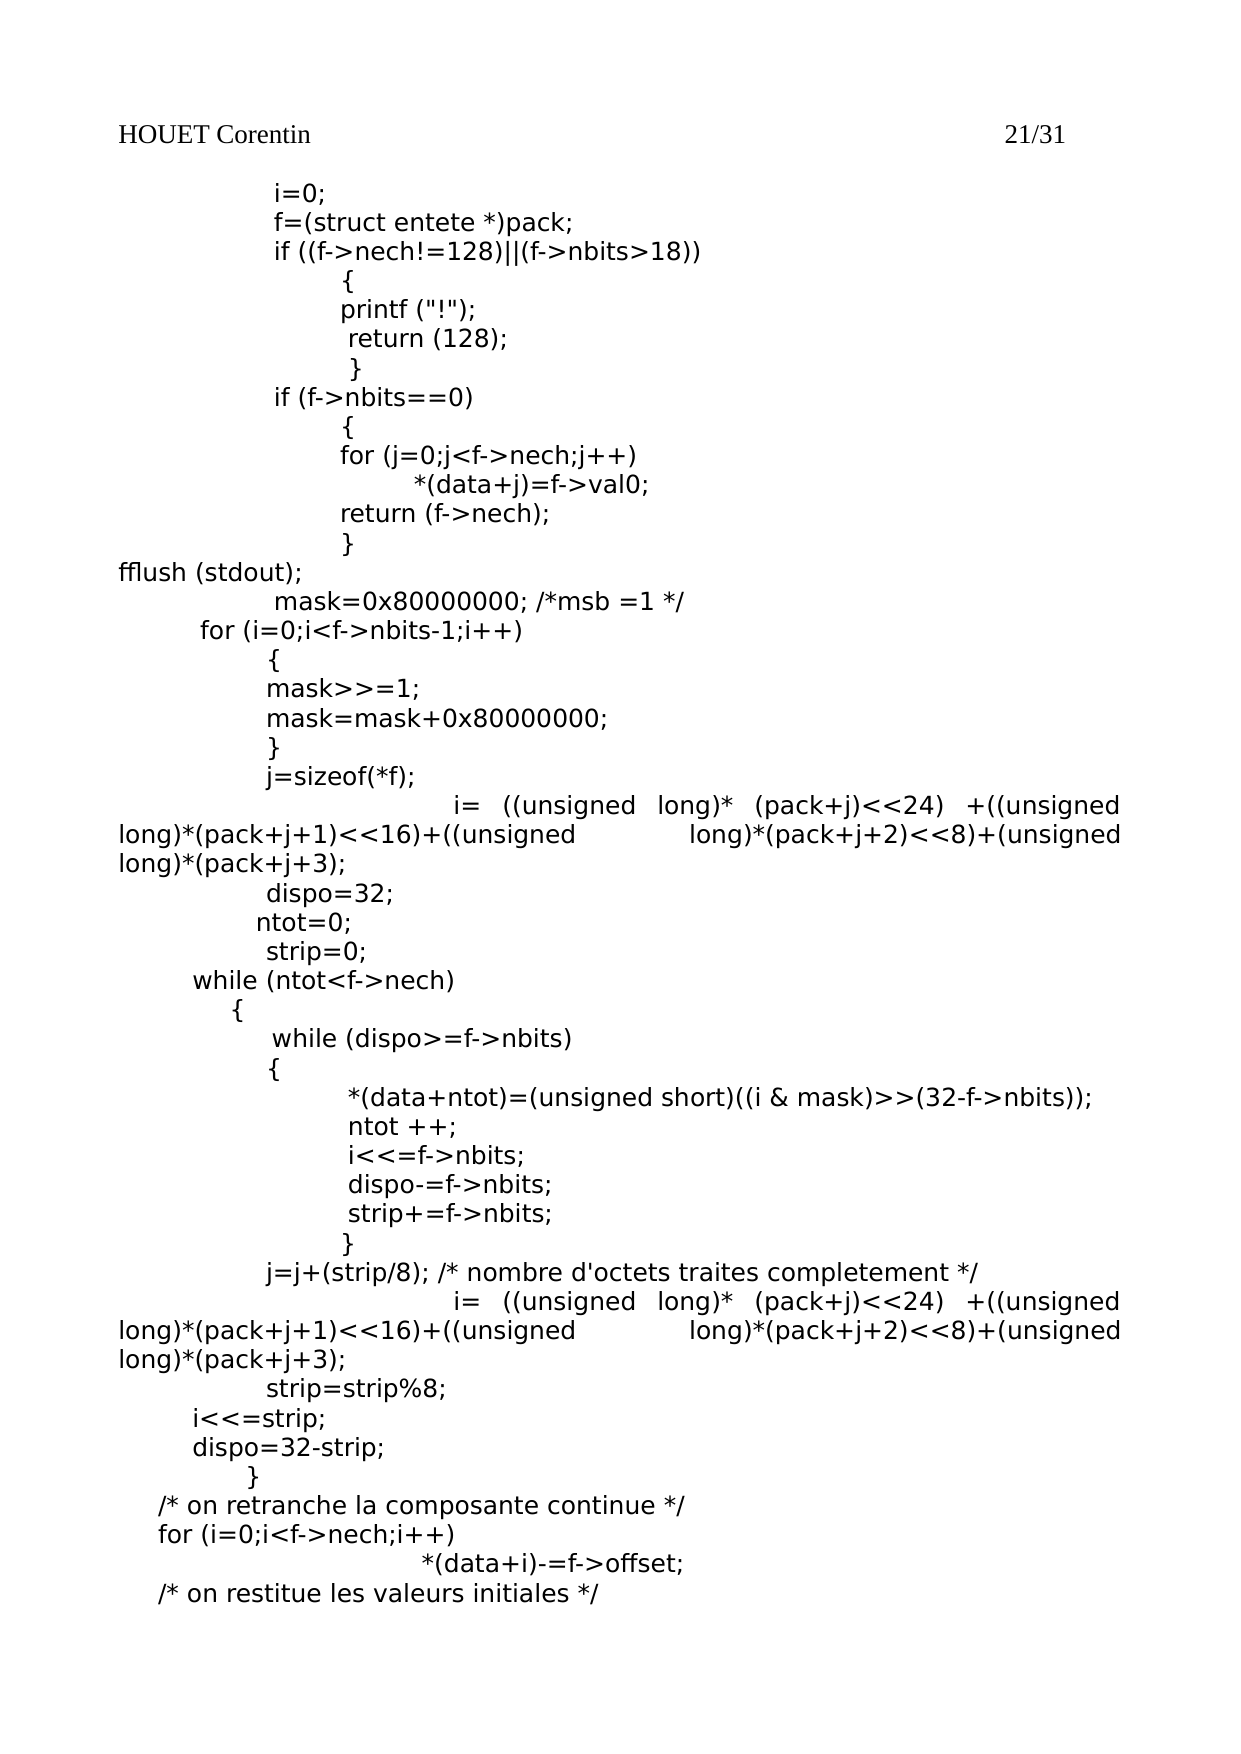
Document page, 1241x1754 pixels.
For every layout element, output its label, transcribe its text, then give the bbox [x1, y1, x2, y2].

text dispo=32-strip; [118, 1433, 1122, 1462]
text i= ((unsigned long)* (pack+j)<<24) +((unsigned long)*(pack+j+1)<<16)+((unsigned long)*(pack+j+2)<<8)+(unsigned long)*(pack+j+3); [118, 791, 1122, 879]
text fflush (stdout); [118, 558, 1122, 587]
text /* on retranche la composante continue */ [118, 1491, 1122, 1520]
text { [118, 1054, 1122, 1083]
text mask>>=1; [118, 674, 1122, 704]
text if ((f->nech!=128)||(f->nbits>18)) [118, 237, 1122, 266]
text i<<=strip; [118, 1404, 1122, 1433]
text /* on restitue les valeurs initiales */ [118, 1579, 1122, 1608]
text *(data+j)=f->val0; [118, 470, 1122, 499]
text for (i=0;i<f->nbits-1;i++) [118, 616, 1122, 645]
text strip+=f->nbits; [118, 1199, 1122, 1229]
text } [118, 1229, 1122, 1258]
text f=(struct entete *)pack; [118, 208, 1122, 237]
text } [118, 529, 1122, 558]
text return (f->nech); [118, 499, 1122, 529]
text strip=strip%8; [118, 1374, 1122, 1404]
text { [118, 266, 1122, 295]
text i<<=f->nbits; [118, 1141, 1122, 1170]
text { [118, 645, 1122, 674]
text ntot ++; [118, 1112, 1122, 1141]
text *(data+i)-=f->offset; [118, 1549, 1122, 1579]
text mask=0x80000000; /*msb =1 */ [118, 587, 1122, 616]
text for (j=0;j<f->nech;j++) [118, 441, 1122, 470]
text dispo-=f->nbits; [118, 1170, 1122, 1199]
text ntot=0; [118, 908, 1122, 937]
text } [118, 354, 1122, 383]
text i=0; [118, 179, 1122, 208]
text i= ((unsigned long)* (pack+j)<<24) +((unsigned long)*(pack+j+1)<<16)+((unsigned long)*(pack+j+2)<<8)+(unsigned long)*(pack+j+3); [118, 1287, 1122, 1374]
text mask=mask+0x80000000; [118, 704, 1122, 733]
text while (ntot<f->nech) [118, 966, 1122, 995]
text *(data+ntot)=(unsigned short)((i & mask)>>(32-f->nbits)); [118, 1083, 1122, 1112]
text while (dispo>=f->nbits) [118, 1024, 1122, 1054]
text } [118, 733, 1122, 762]
text j=sizeof(*f); [118, 762, 1122, 791]
text for (i=0;i<f->nech;i++) [118, 1520, 1122, 1549]
text return (128); [118, 324, 1122, 354]
text printf ("!"); [118, 295, 1122, 324]
text j=j+(strip/8); /* nombre d'octets traites completement */ [118, 1258, 1122, 1287]
text if (f->nbits==0) [118, 383, 1122, 412]
text { [118, 412, 1122, 441]
text } [118, 1462, 1122, 1491]
text dispo=32; [118, 879, 1122, 908]
text strip=0; [118, 937, 1122, 966]
text { [118, 995, 1122, 1024]
